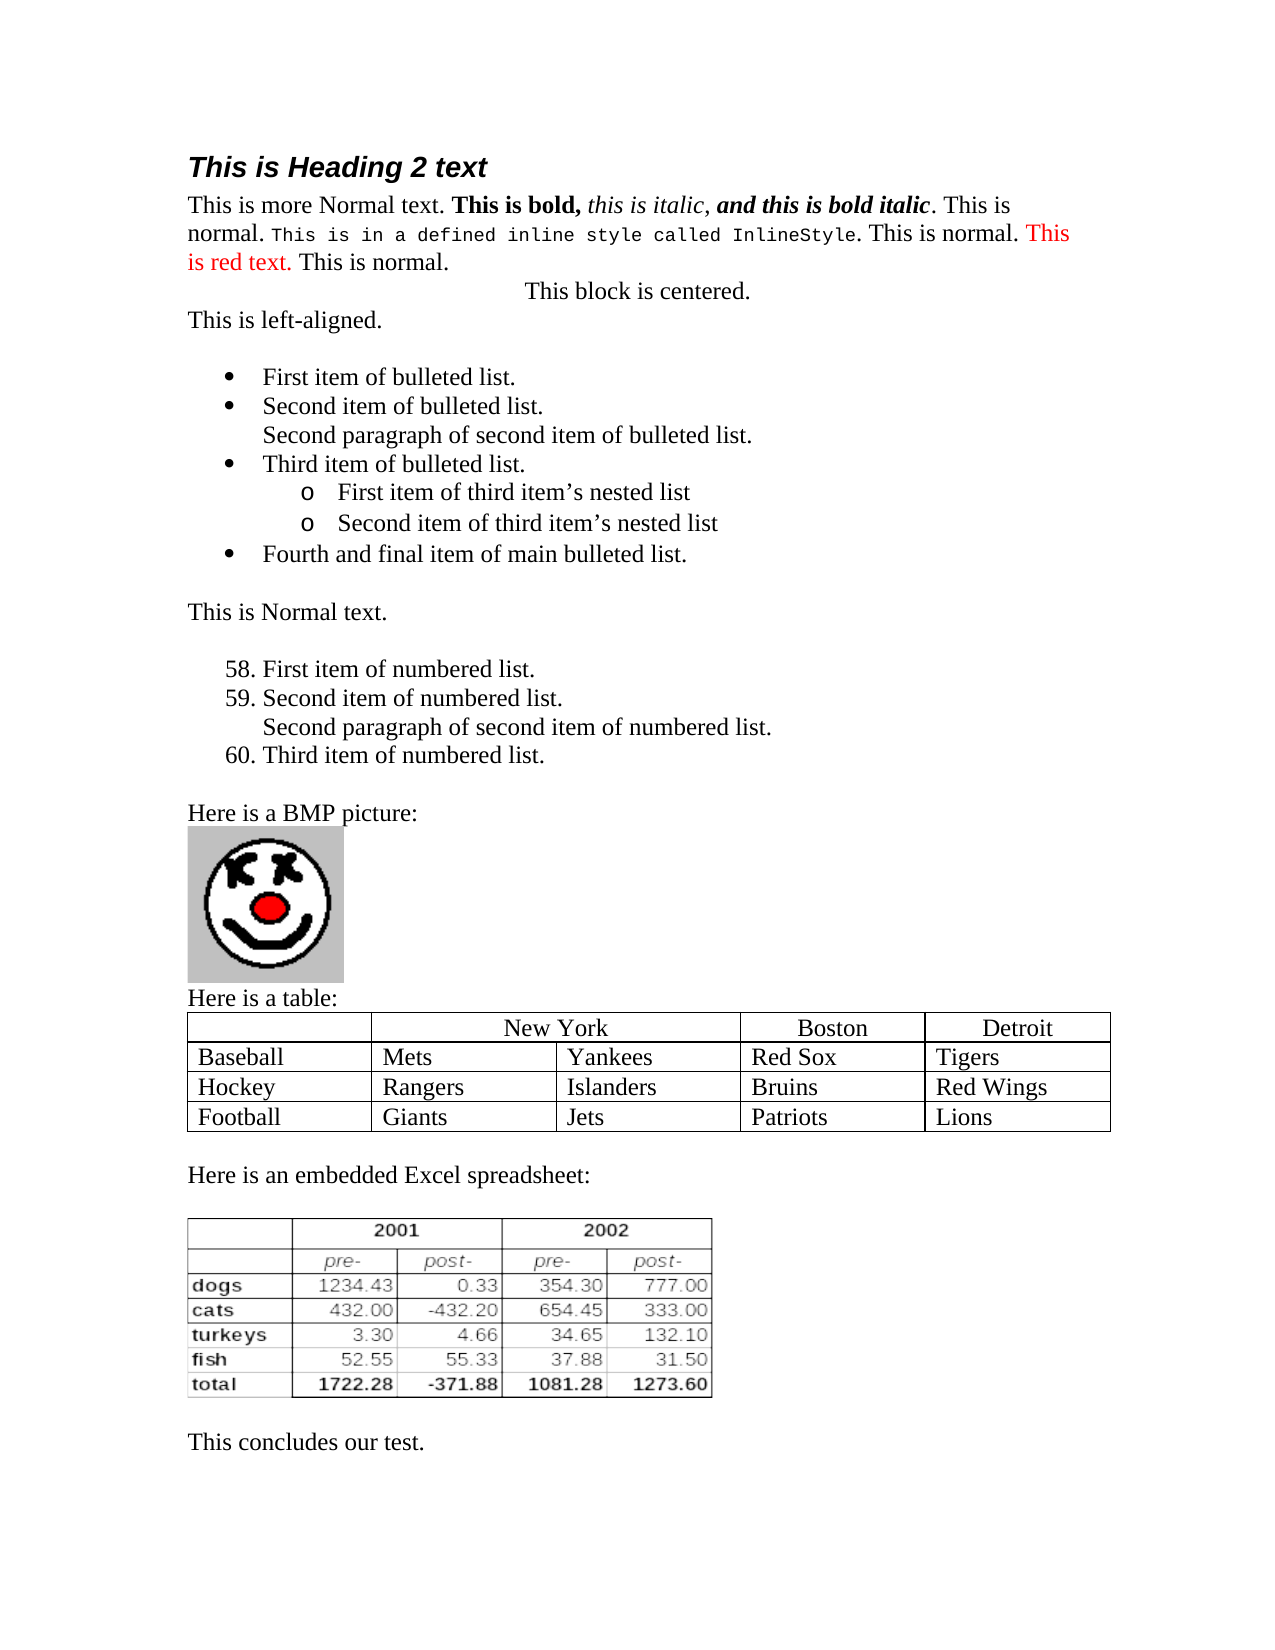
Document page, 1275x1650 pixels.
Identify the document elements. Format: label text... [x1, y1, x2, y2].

list First item of bulleted list. [225, 362, 1087, 391]
list Third item of numbered list. [225, 740, 1087, 769]
text This is Normal text. [187, 597, 1087, 625]
table_cell Hockey [188, 1072, 371, 1101]
list First item of third item’s nested list [300, 477, 1087, 508]
table_cell Red Sox [741, 1043, 924, 1071]
table_cell Patriots [741, 1102, 924, 1131]
table_cell Islanders [557, 1072, 740, 1101]
list First item of numbered list. [225, 654, 1087, 683]
text Here is a BMP picture: [187, 798, 1087, 827]
text This block is centered. [187, 276, 1087, 305]
list Fourth and final item of main bulleted list. [225, 539, 1087, 568]
table_header New York [372, 1013, 740, 1041]
table_cell Mets [372, 1043, 556, 1071]
table_cell Yankees [557, 1043, 740, 1071]
table_cell Rangers [372, 1072, 556, 1101]
table_header [188, 1013, 371, 1041]
table_cell Tigers [926, 1043, 1110, 1071]
list Second item of bulleted list. [225, 391, 1087, 420]
table_cell Red Wings [926, 1072, 1110, 1101]
text Second paragraph of second item of bulleted list. [262, 420, 1087, 449]
table_cell Baseball [188, 1043, 371, 1071]
text Here is a table: [187, 983, 1087, 1012]
list Third item of bulleted list. [225, 449, 1087, 477]
subtitle This is Heading 2 text [187, 150, 1087, 183]
table_cell Football [188, 1102, 371, 1131]
table_cell Lions [926, 1102, 1110, 1131]
text This is left-aligned. [187, 305, 1087, 334]
text Here is an embedded Excel spreadsheet: [187, 1161, 1087, 1189]
text This is more Normal text. This is bold, this is italic, and this is bold italic. This is normal. This is in a defined inline style called InlineStyle. This is normal. This is red text. This is normal. [187, 190, 1087, 276]
text This concludes our test. [187, 1427, 1087, 1455]
table_header Detroit [926, 1013, 1110, 1041]
text Second paragraph of second item of numbered list. [262, 712, 1087, 740]
table_cell Bruins [741, 1072, 924, 1101]
table_cell Giants [372, 1102, 556, 1131]
table_header Boston [741, 1013, 924, 1041]
list Second item of numbered list. [225, 683, 1087, 712]
table_cell Jets [557, 1102, 740, 1131]
list Second item of third item’s nested list [300, 508, 1087, 539]
